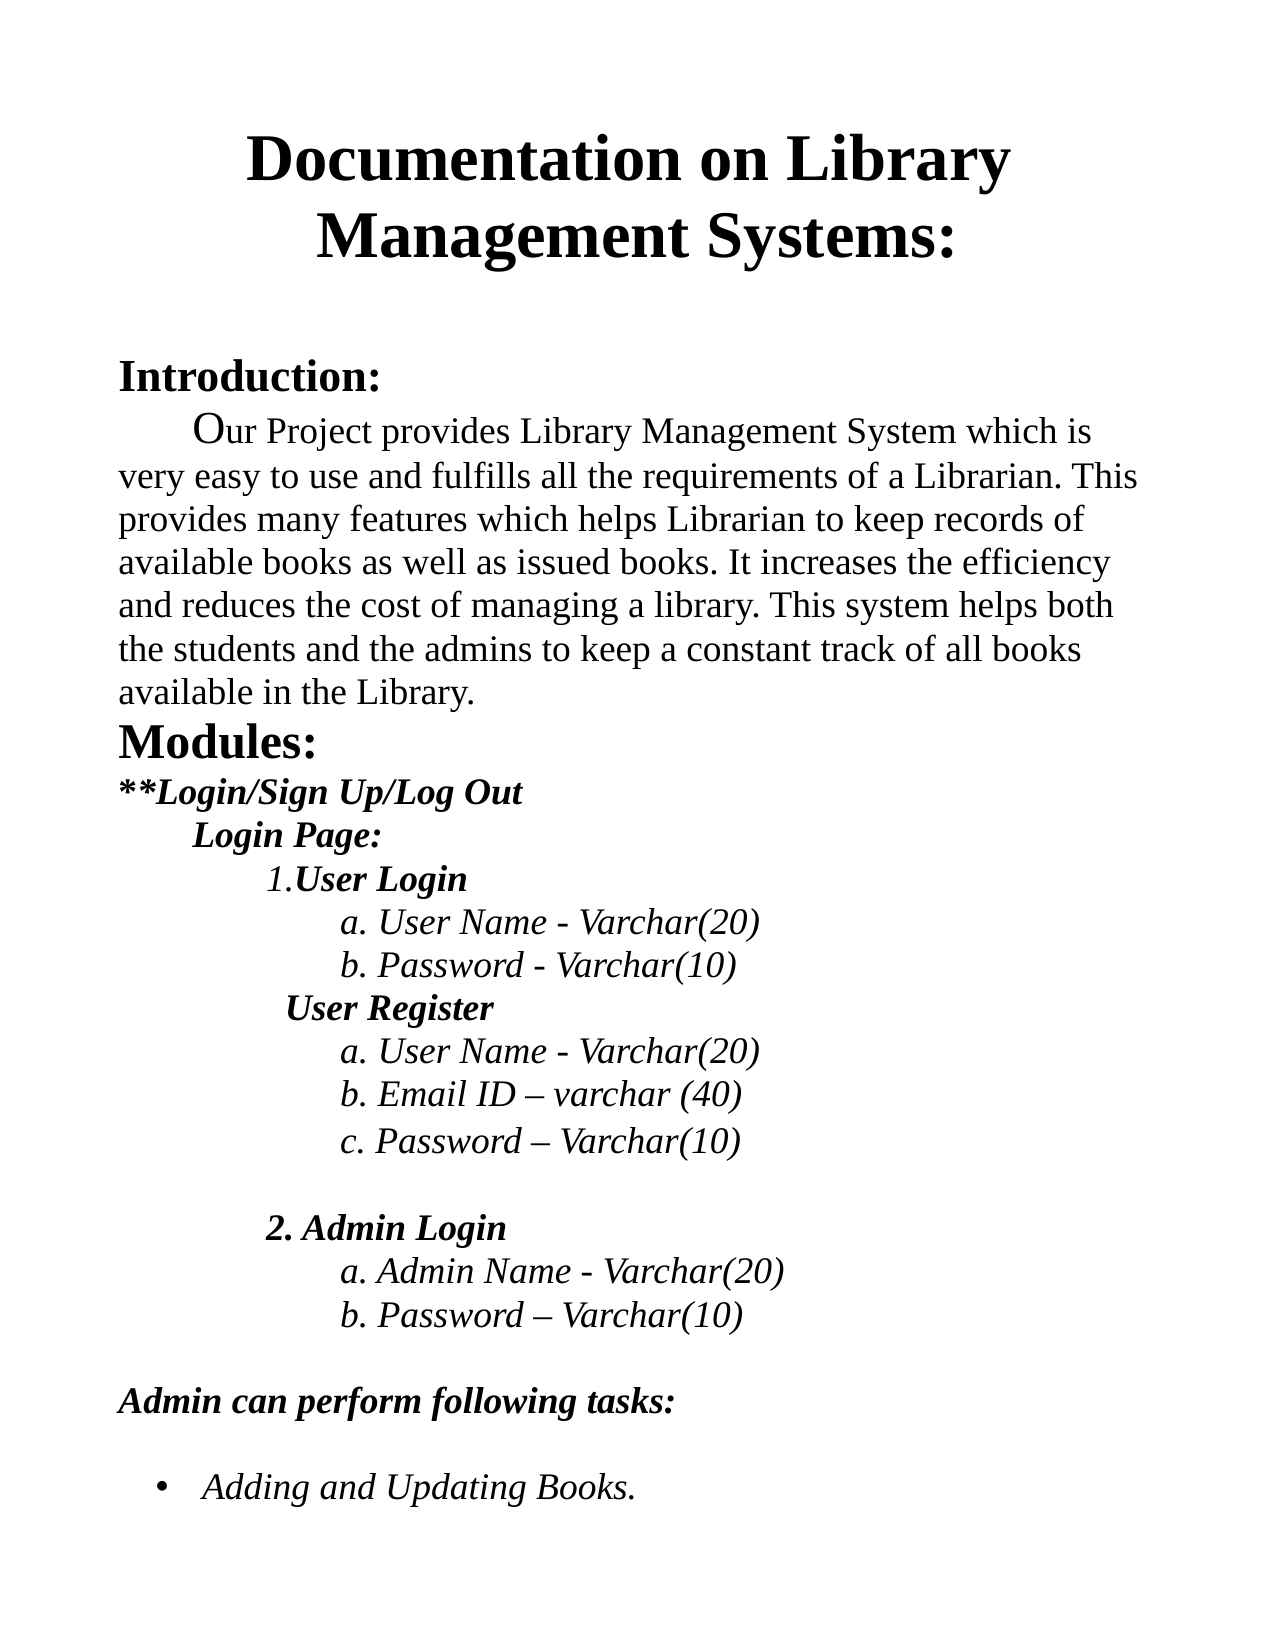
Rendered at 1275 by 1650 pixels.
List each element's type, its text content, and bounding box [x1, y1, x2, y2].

text 2. Admin Login [118, 1206, 1157, 1249]
text b. Password – Varchar(10) [118, 1292, 1157, 1335]
text a. User Name - Varchar(20) [118, 899, 1157, 942]
text b. Email ID – varchar (40) [118, 1072, 1157, 1115]
text User Register [118, 985, 1157, 1028]
text **Login/Sign Up/Log Out [118, 770, 1157, 813]
text Documentation on Library [118, 118, 1157, 195]
text Admin can perform following tasks: [118, 1378, 1157, 1421]
text b. Password - Varchar(10) [118, 942, 1157, 985]
text c. Password – Varchar(10) [118, 1115, 1157, 1163]
text Modules: [118, 712, 1157, 770]
text Our Project provides Library Management System which is very easy to use and fulfills all the requirements of a Librarian. This provides many features which helps Librarian to keep records of available books as well as issued books. It increases the efficiency and reduces the cost of managing a library. This system helps both the students and the admins to keep a constant track of all books available in the Library. [118, 401, 1157, 712]
text Login Page: [118, 813, 1157, 856]
text Management Systems: [118, 195, 1157, 271]
text a. Admin Name - Varchar(20) [118, 1249, 1157, 1292]
text a. User Name - Varchar(20) [118, 1028, 1157, 1072]
text 1.User Login [118, 856, 1157, 899]
list Adding and Updating Books. [156, 1464, 1157, 1508]
text Introduction: [118, 348, 1157, 401]
